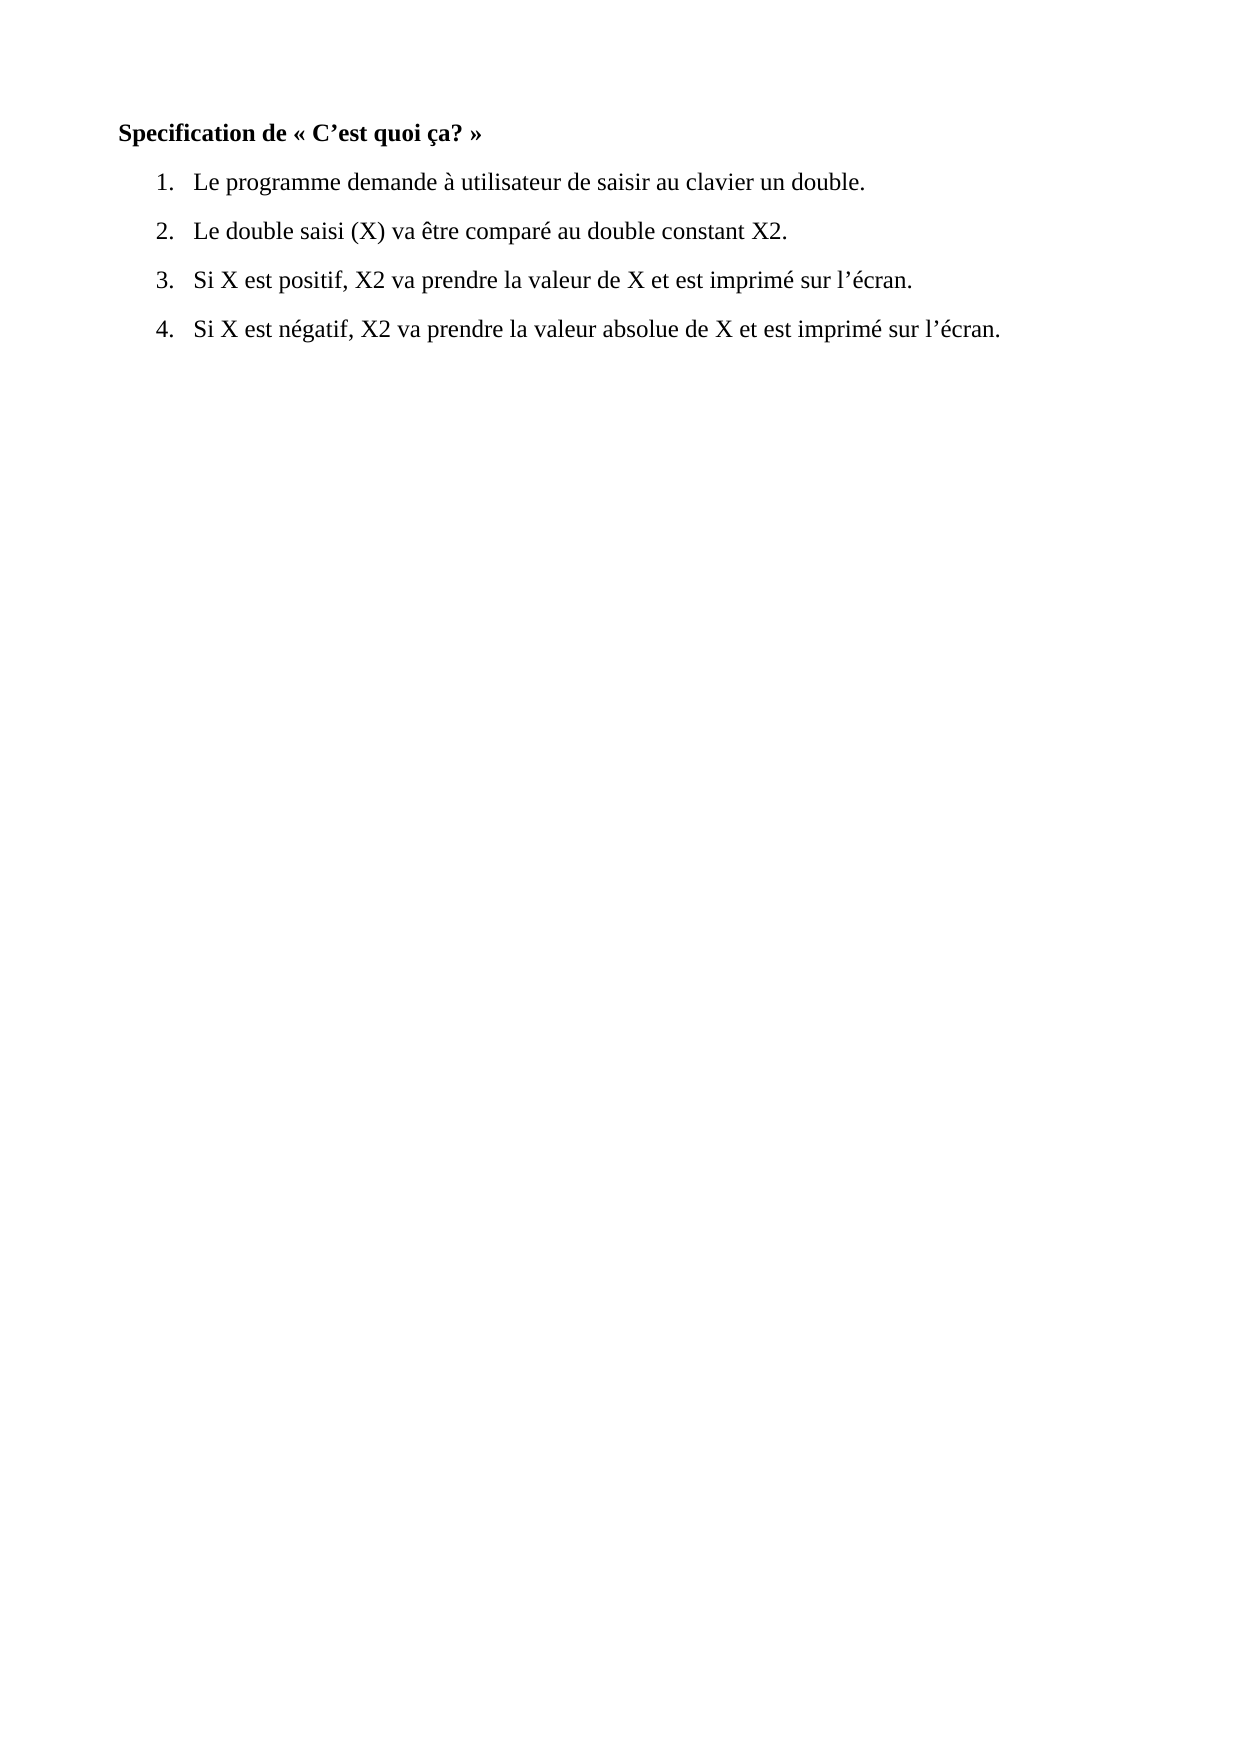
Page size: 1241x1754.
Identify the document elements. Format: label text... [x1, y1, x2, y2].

list Le programme demande à utilisateur de saisir au clavier un double. [156, 167, 1122, 196]
list Le double saisi (X) va être comparé au double constant X2. [156, 216, 1122, 245]
list Si X est positif, X2 va prendre la valeur de X et est imprimé sur l’écran. [156, 265, 1122, 294]
text Specification de « C’est quoi ça? » [118, 118, 1122, 147]
list Si X est négatif, X2 va prendre la valeur absolue de X et est imprimé sur l’écran. [156, 314, 1122, 343]
